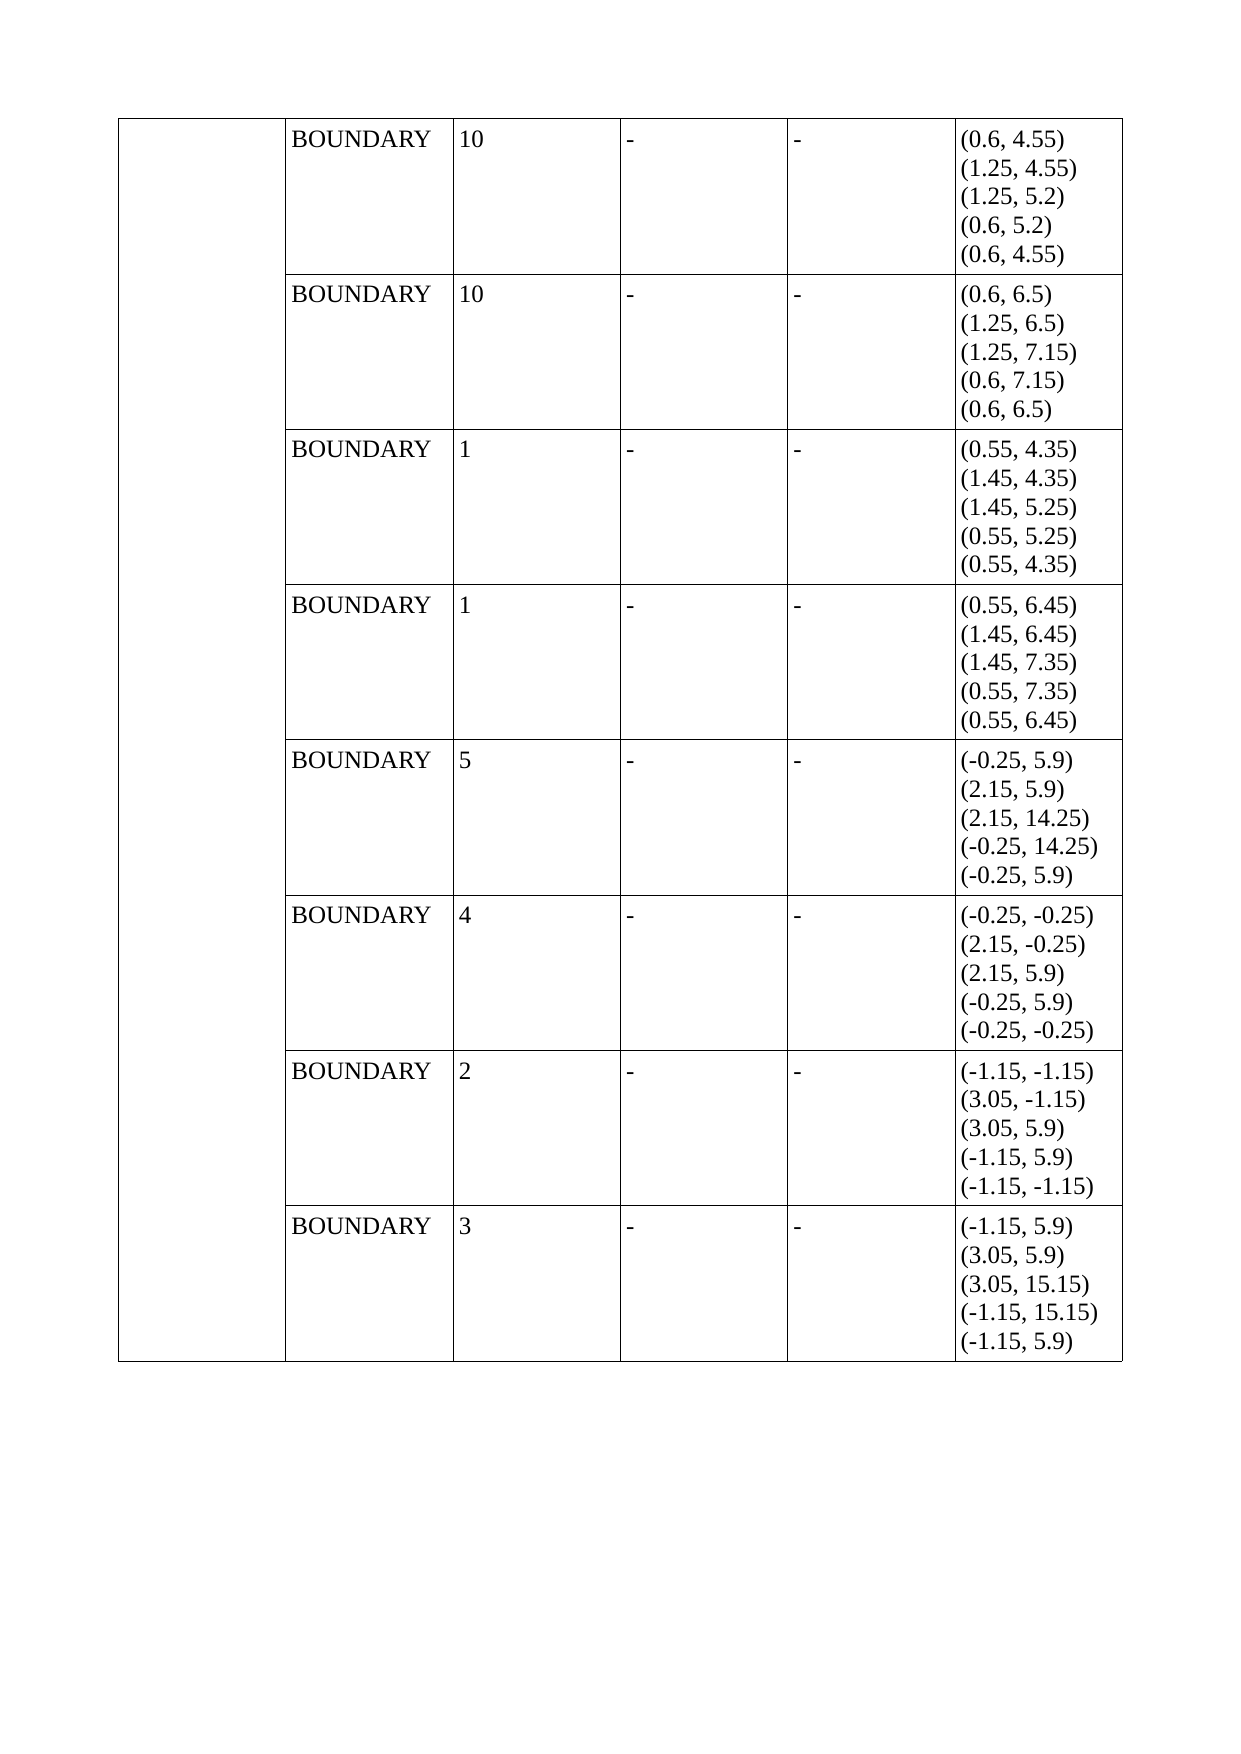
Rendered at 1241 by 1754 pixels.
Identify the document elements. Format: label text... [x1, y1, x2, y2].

table_cell - [788, 1051, 955, 1205]
table_cell - [621, 585, 787, 739]
table_cell BOUNDARY [286, 585, 453, 739]
table_cell - [621, 740, 787, 895]
table_cell (-0.25, 5.9) (2.15, 5.9) (2.15, 14.25) (-0.25, 14.25) (-0.25, 5.9) [956, 740, 1122, 895]
table_cell BOUNDARY [286, 740, 453, 895]
table_cell - [621, 275, 787, 429]
table_cell [119, 119, 285, 1361]
table_cell - [788, 585, 955, 739]
table_cell 5 [454, 740, 620, 895]
table_cell BOUNDARY [286, 430, 453, 584]
table_cell (0.6, 4.55) (1.25, 4.55) (1.25, 5.2) (0.6, 5.2) (0.6, 4.55) [956, 119, 1122, 273]
table_cell (-1.15, 5.9) (3.05, 5.9) (3.05, 15.15) (-1.15, 15.15) (-1.15, 5.9) [956, 1206, 1122, 1361]
table_cell (-0.25, -0.25) (2.15, -0.25) (2.15, 5.9) (-0.25, 5.9) (-0.25, -0.25) [956, 896, 1122, 1050]
table_cell (0.55, 6.45) (1.45, 6.45) (1.45, 7.35) (0.55, 7.35) (0.55, 6.45) [956, 585, 1122, 739]
table_cell 1 [454, 430, 620, 584]
table_cell - [788, 275, 955, 429]
table_cell BOUNDARY [286, 896, 453, 1050]
table_cell (0.6, 6.5) (1.25, 6.5) (1.25, 7.15) (0.6, 7.15) (0.6, 6.5) [956, 275, 1122, 429]
table_cell - [621, 896, 787, 1050]
table_cell - [621, 119, 787, 273]
table_cell - [788, 430, 955, 584]
table_cell - [621, 430, 787, 584]
table_cell 10 [454, 119, 620, 273]
table_cell (0.55, 4.35) (1.45, 4.35) (1.45, 5.25) (0.55, 5.25) (0.55, 4.35) [956, 430, 1122, 584]
table_cell - [621, 1206, 787, 1361]
table_cell - [788, 740, 955, 895]
table_cell 2 [454, 1051, 620, 1205]
table_cell - [621, 1051, 787, 1205]
table_cell 3 [454, 1206, 620, 1361]
table_cell BOUNDARY [286, 1051, 453, 1205]
table_cell 1 [454, 585, 620, 739]
table_cell BOUNDARY [286, 275, 453, 429]
table_cell - [788, 1206, 955, 1361]
table_cell BOUNDARY [286, 1206, 453, 1361]
table_cell 4 [454, 896, 620, 1050]
table_cell 10 [454, 275, 620, 429]
table_cell (-1.15, -1.15) (3.05, -1.15) (3.05, 5.9) (-1.15, 5.9) (-1.15, -1.15) [956, 1051, 1122, 1205]
table_cell - [788, 896, 955, 1050]
table_cell - [788, 119, 955, 273]
table_cell BOUNDARY [286, 119, 453, 273]
